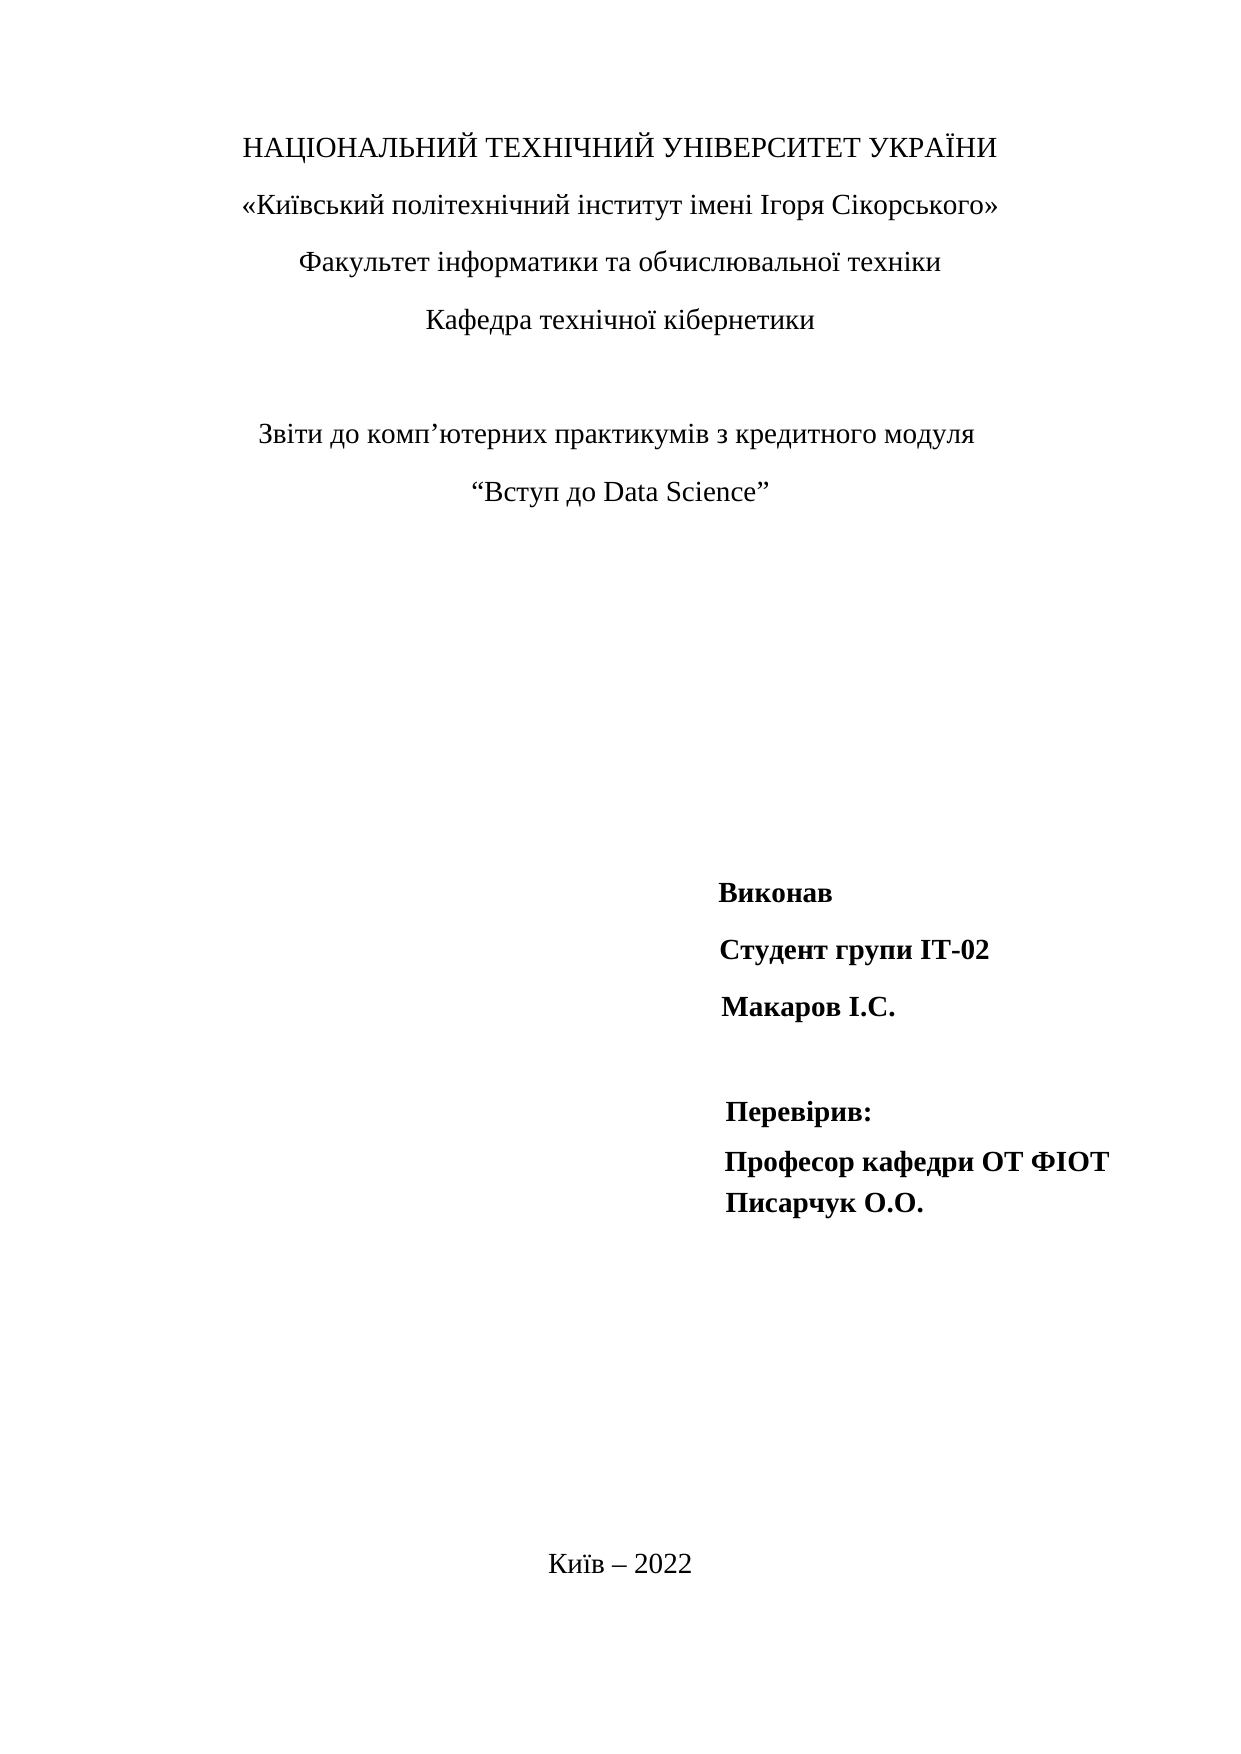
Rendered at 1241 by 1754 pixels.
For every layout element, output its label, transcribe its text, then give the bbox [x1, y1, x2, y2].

text Макаров І.С. [118, 989, 1122, 1023]
text Виконав [118, 875, 1122, 908]
text Звіти до комп’ютерних практикумів з кредитного модуля [118, 416, 1122, 450]
text Кафедра технічної кібернетики [118, 302, 1122, 335]
text Перевірив: [118, 1094, 1122, 1128]
text Київ – 2022 [118, 1547, 1122, 1580]
text Професор кафедри ОТ ФІОТ [681, 1144, 1122, 1178]
text Писарчук О.О. [681, 1185, 1122, 1218]
text “Вступ до Data Science” [118, 474, 1122, 507]
text Студент групи ІТ-02 [118, 932, 1122, 966]
text «Київський політехнічний інститут імені Ігоря Сікорського» [118, 187, 1122, 221]
text НАЦІОНАЛЬНИЙ ТЕХНІЧНИЙ УНІВЕРСИТЕТ УКРАЇНИ [118, 130, 1122, 163]
text Факультет інформатики та обчислювальної техніки [118, 244, 1122, 278]
